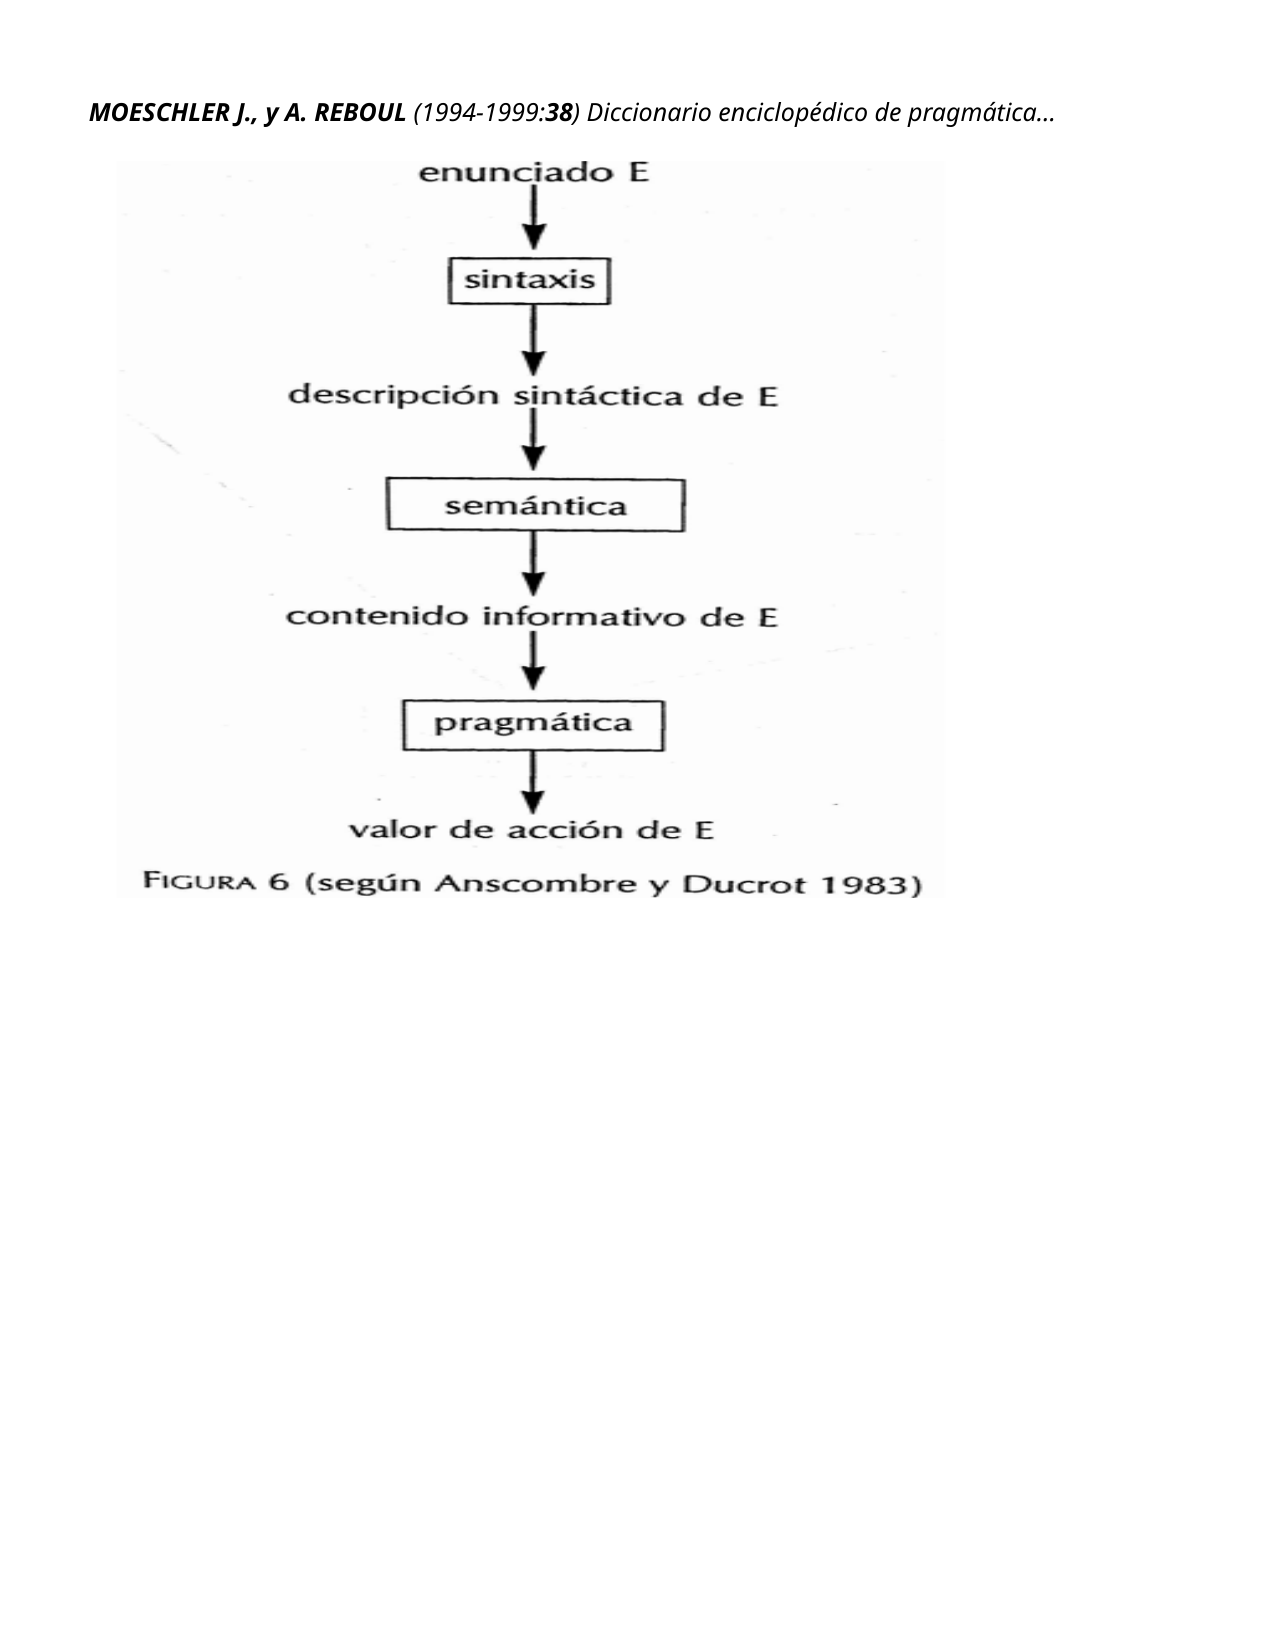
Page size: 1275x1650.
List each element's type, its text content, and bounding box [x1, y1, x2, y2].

picture [93, 160, 970, 899]
text MOESCHLER J., y A. REBOUL (1994-1999:38) Diccionario enciclopédico de pragmática… [88, 94, 1186, 128]
